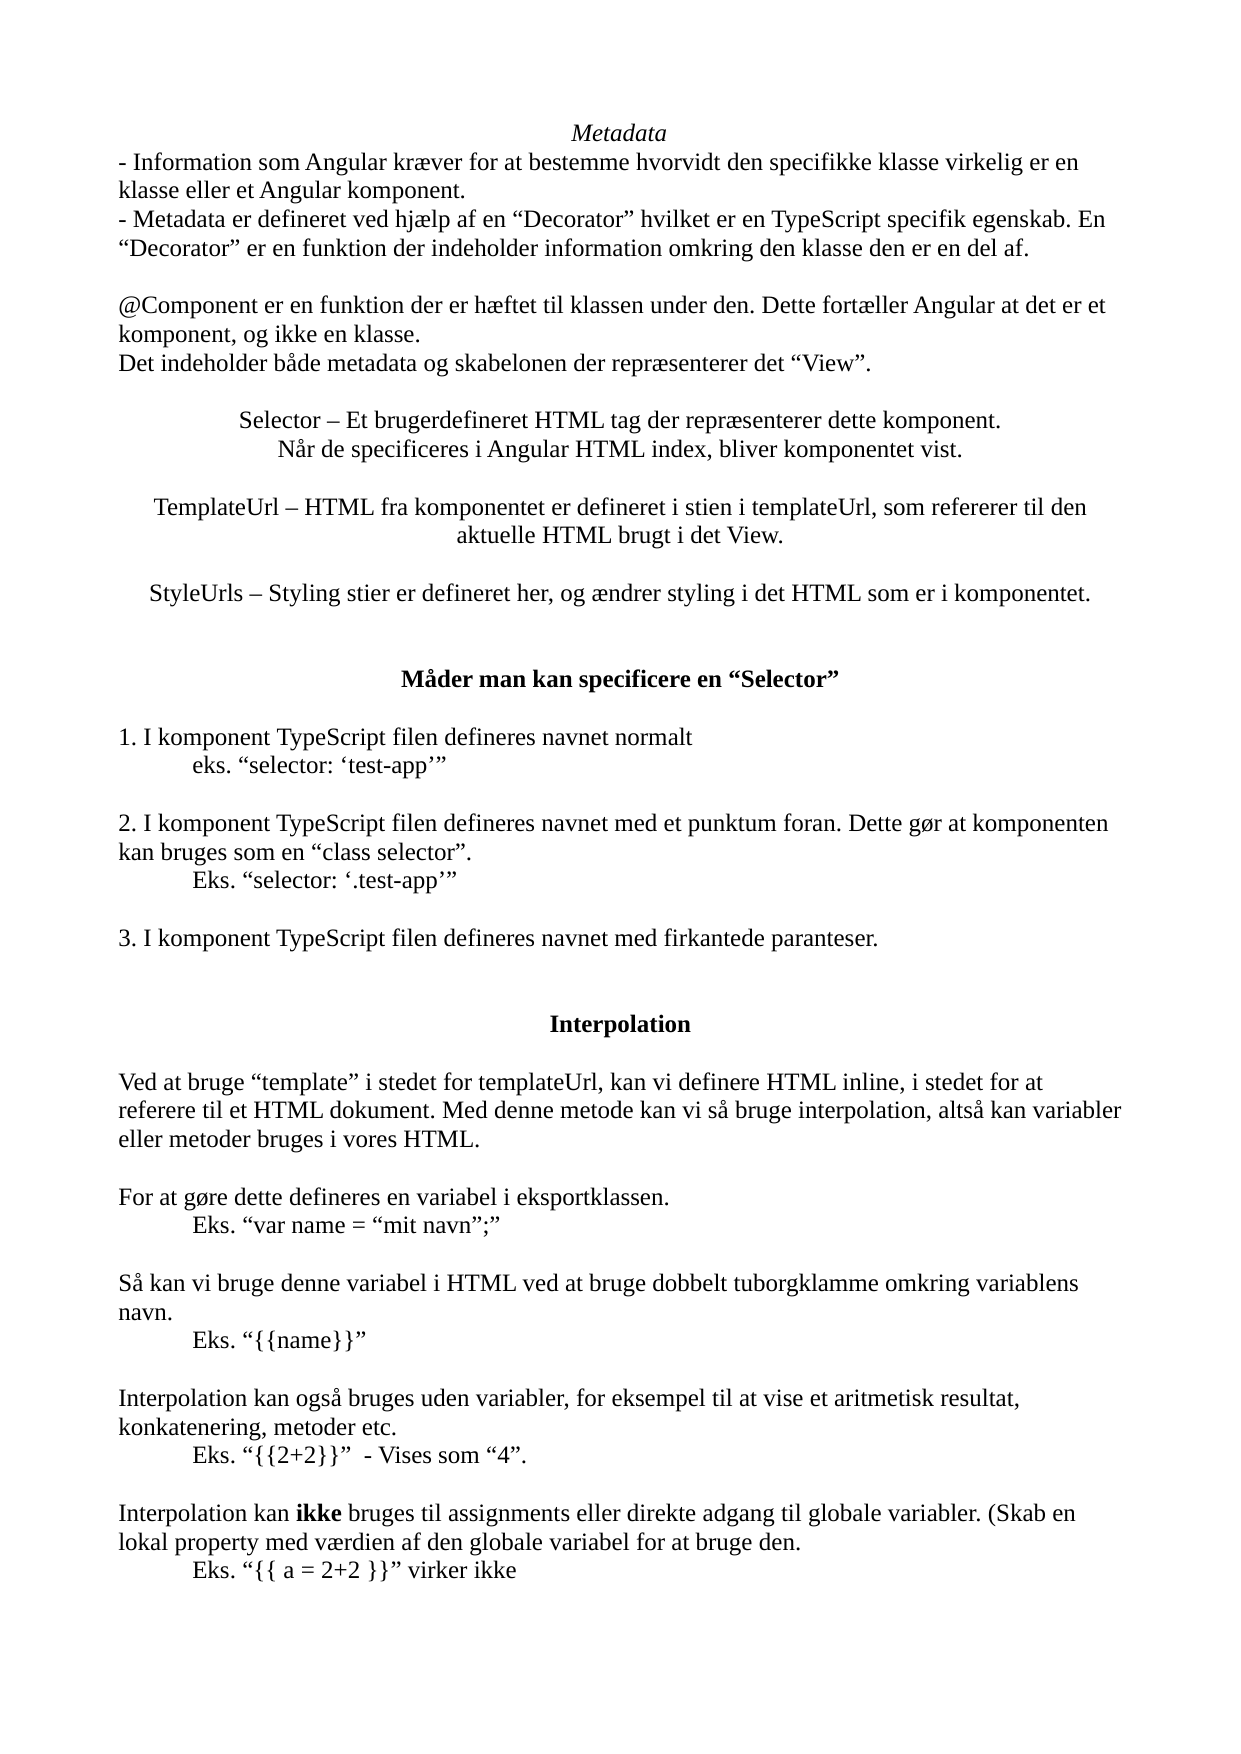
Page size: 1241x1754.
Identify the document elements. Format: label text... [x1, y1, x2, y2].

text Så kan vi bruge denne variabel i HTML ved at bruge dobbelt tuborgklamme omkring variablens navn. [118, 1268, 1122, 1326]
text Interpolation kan også bruges uden variabler, for eksempel til at vise et aritmetisk resultat, konkatenering, metoder etc. [118, 1383, 1122, 1441]
text @Component er en funktion der er hæftet til klassen under den. Dette fortæller Angular at det er et komponent, og ikke en klasse. [118, 291, 1122, 348]
text Det indeholder både metadata og skabelonen der repræsenterer det “View”. [118, 348, 1122, 377]
text For at gøre dette defineres en variabel i eksportklassen. [118, 1182, 1122, 1211]
text Når de specificeres i Angular HTML index, bliver komponentet vist. [118, 434, 1122, 463]
text Eks. “{{name}}” [118, 1326, 1122, 1354]
text - Metadata er defineret ved hjælp af en “Decorator” hvilket er en TypeScript specifik egenskab. En “Decorator” er en funktion der indeholder information omkring den klasse den er en del af. [118, 204, 1122, 262]
text 2. I komponent TypeScript filen defineres navnet med et punktum foran. Dette gør at komponenten kan bruges som en “class selector”. [118, 808, 1122, 866]
text Selector – Et brugerdefineret HTML tag der repræsenterer dette komponent. [118, 406, 1122, 434]
text Måder man kan specificere en “Selector” [118, 664, 1122, 693]
text Interpolation [118, 1009, 1122, 1038]
text Eks. “var name = “mit navn”;” [118, 1211, 1122, 1239]
text 3. I komponent TypeScript filen defineres navnet med firkantede paranteser. [118, 923, 1122, 952]
text Metadata [118, 118, 1122, 147]
text StyleUrls – Styling stier er defineret her, og ændrer styling i det HTML som er i komponentet. [118, 578, 1122, 607]
text Ved at bruge “template” i stedet for templateUrl, kan vi definere HTML inline, i stedet for at referere til et HTML dokument. Med denne metode kan vi så bruge interpolation, altså kan variabler eller metoder bruges i vores HTML. [118, 1067, 1122, 1153]
text 1. I komponent TypeScript filen defineres navnet normalt eks. “selector: ‘test-app’” [118, 722, 1122, 779]
text Eks. “{{ a = 2+2 }}” virker ikke [118, 1556, 1122, 1584]
text TemplateUrl – HTML fra komponentet er defineret i stien i templateUrl, som refererer til den aktuelle HTML brugt i det View. [118, 492, 1122, 549]
text Eks. “{{2+2}}” - Vises som “4”. [118, 1441, 1122, 1469]
text Interpolation kan ikke bruges til assignments eller direkte adgang til globale variabler. (Skab en lokal property med værdien af den globale variabel for at bruge den. [118, 1498, 1122, 1556]
text - Information som Angular kræver for at bestemme hvorvidt den specifikke klasse virkelig er en klasse eller et Angular komponent. [118, 147, 1122, 204]
text Eks. “selector: ‘.test-app’” [118, 866, 1122, 894]
